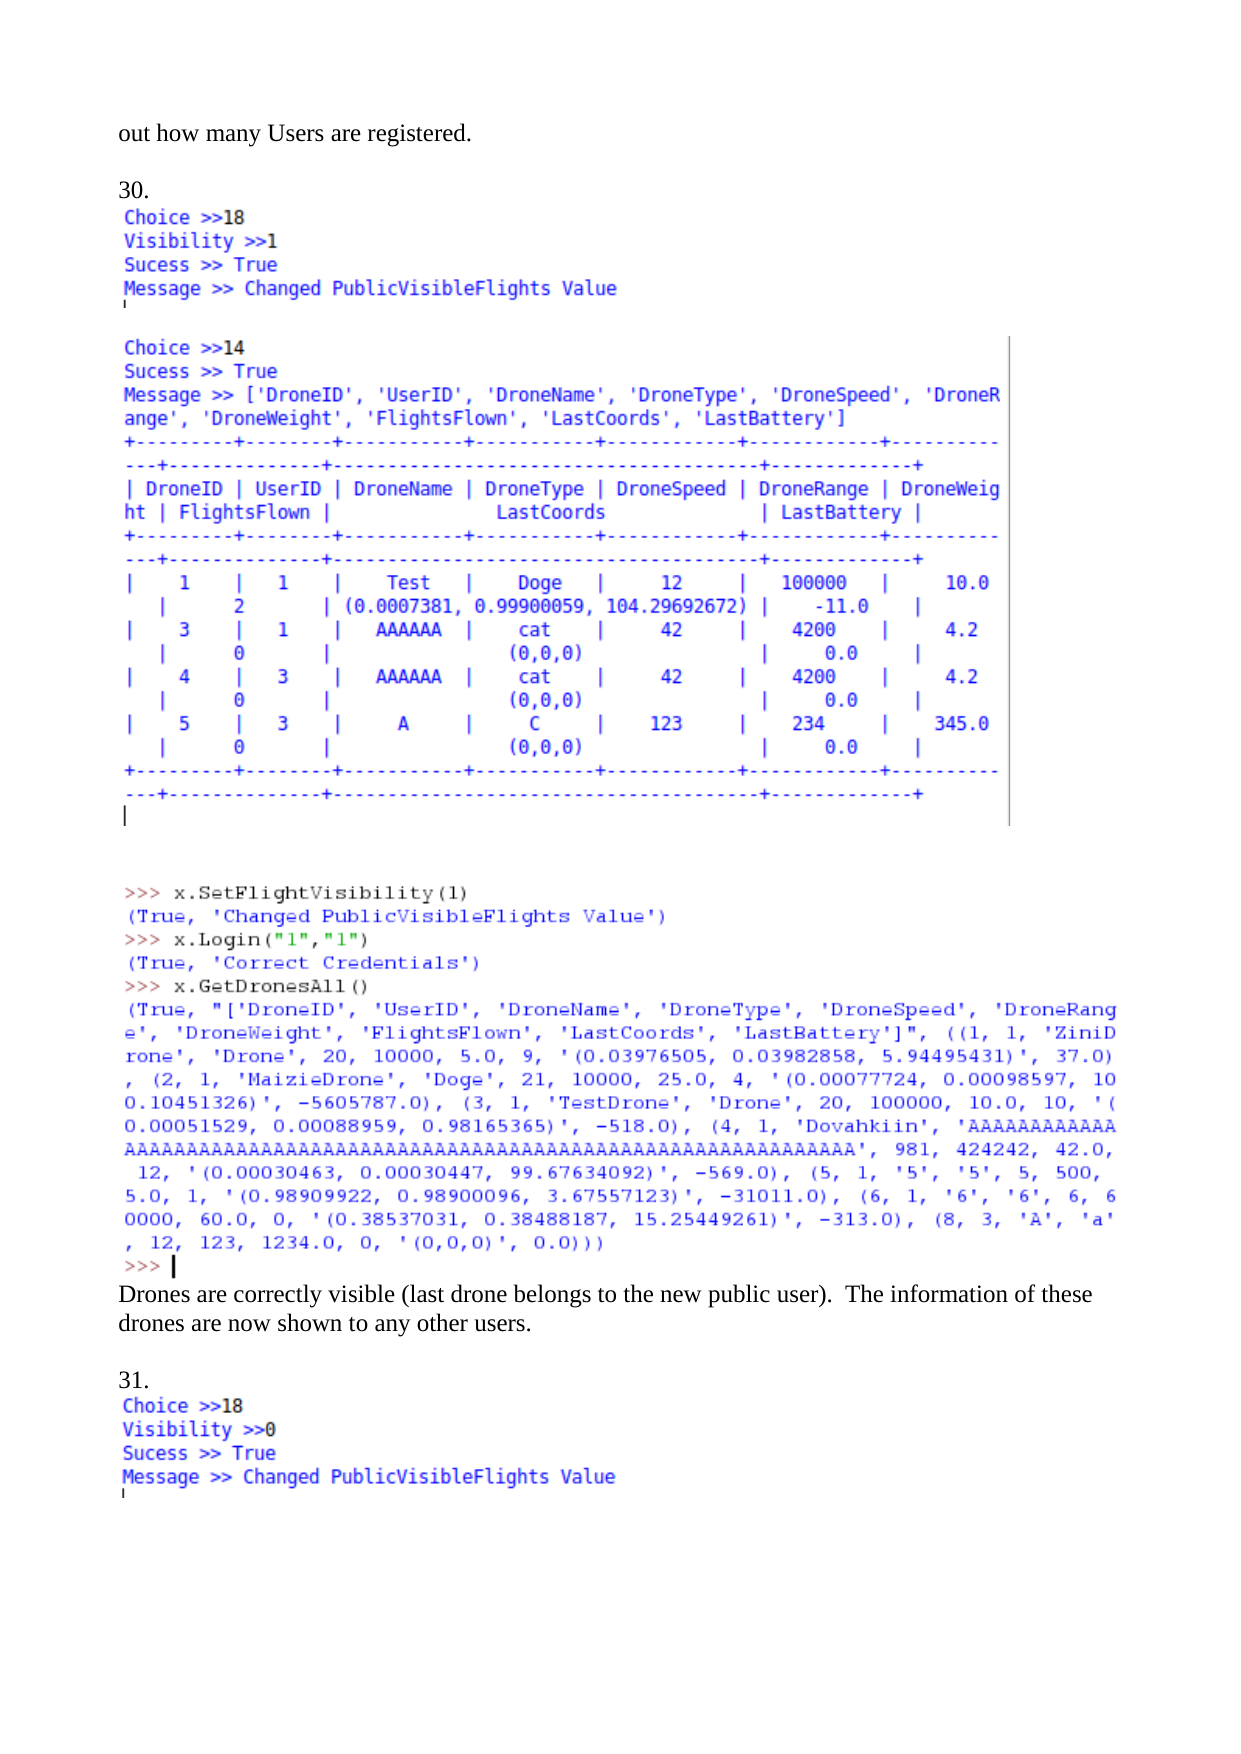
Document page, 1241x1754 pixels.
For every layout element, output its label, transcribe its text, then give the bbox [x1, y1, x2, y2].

picture [118, 336, 1011, 826]
picture [118, 204, 631, 308]
text Drones are correctly visible (last drone belongs to the new public user). The information of these drones are now shown to any other users. [118, 1280, 1122, 1337]
picture [118, 1394, 628, 1498]
text out how many Users are registered. [118, 118, 1122, 147]
text 31. [118, 1366, 1122, 1394]
text 30. [118, 176, 1122, 204]
picture [118, 882, 1123, 1280]
